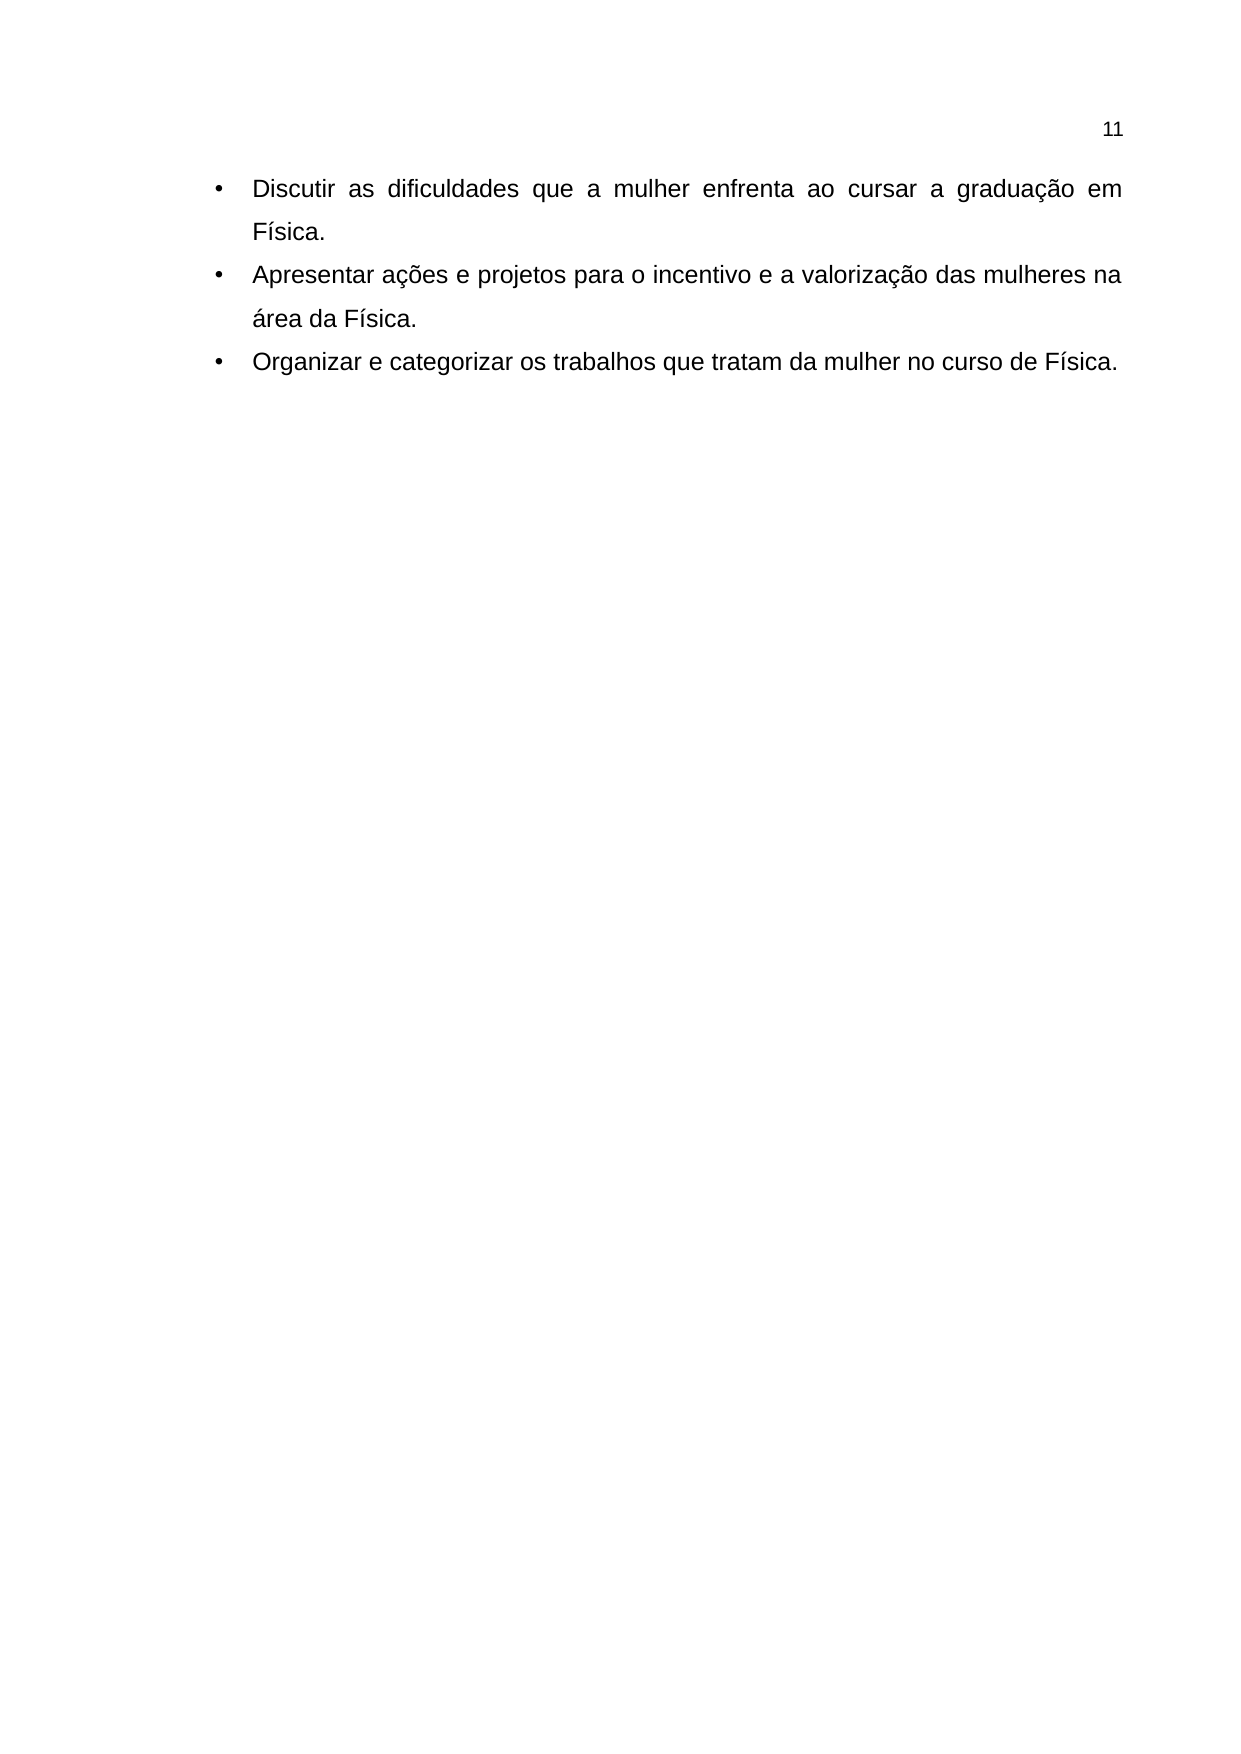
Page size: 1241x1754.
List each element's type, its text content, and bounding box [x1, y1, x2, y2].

list Apresentar ações e projetos para o incentivo e a valorização das mulheres na área da Física. [214, 260, 1123, 332]
list Organizar e categorizar os trabalhos que tratam da mulher no curso de Física. [214, 347, 1123, 376]
list Discutir as dificuldades que a mulher enfrenta ao cursar a graduação em Física. [214, 174, 1123, 246]
